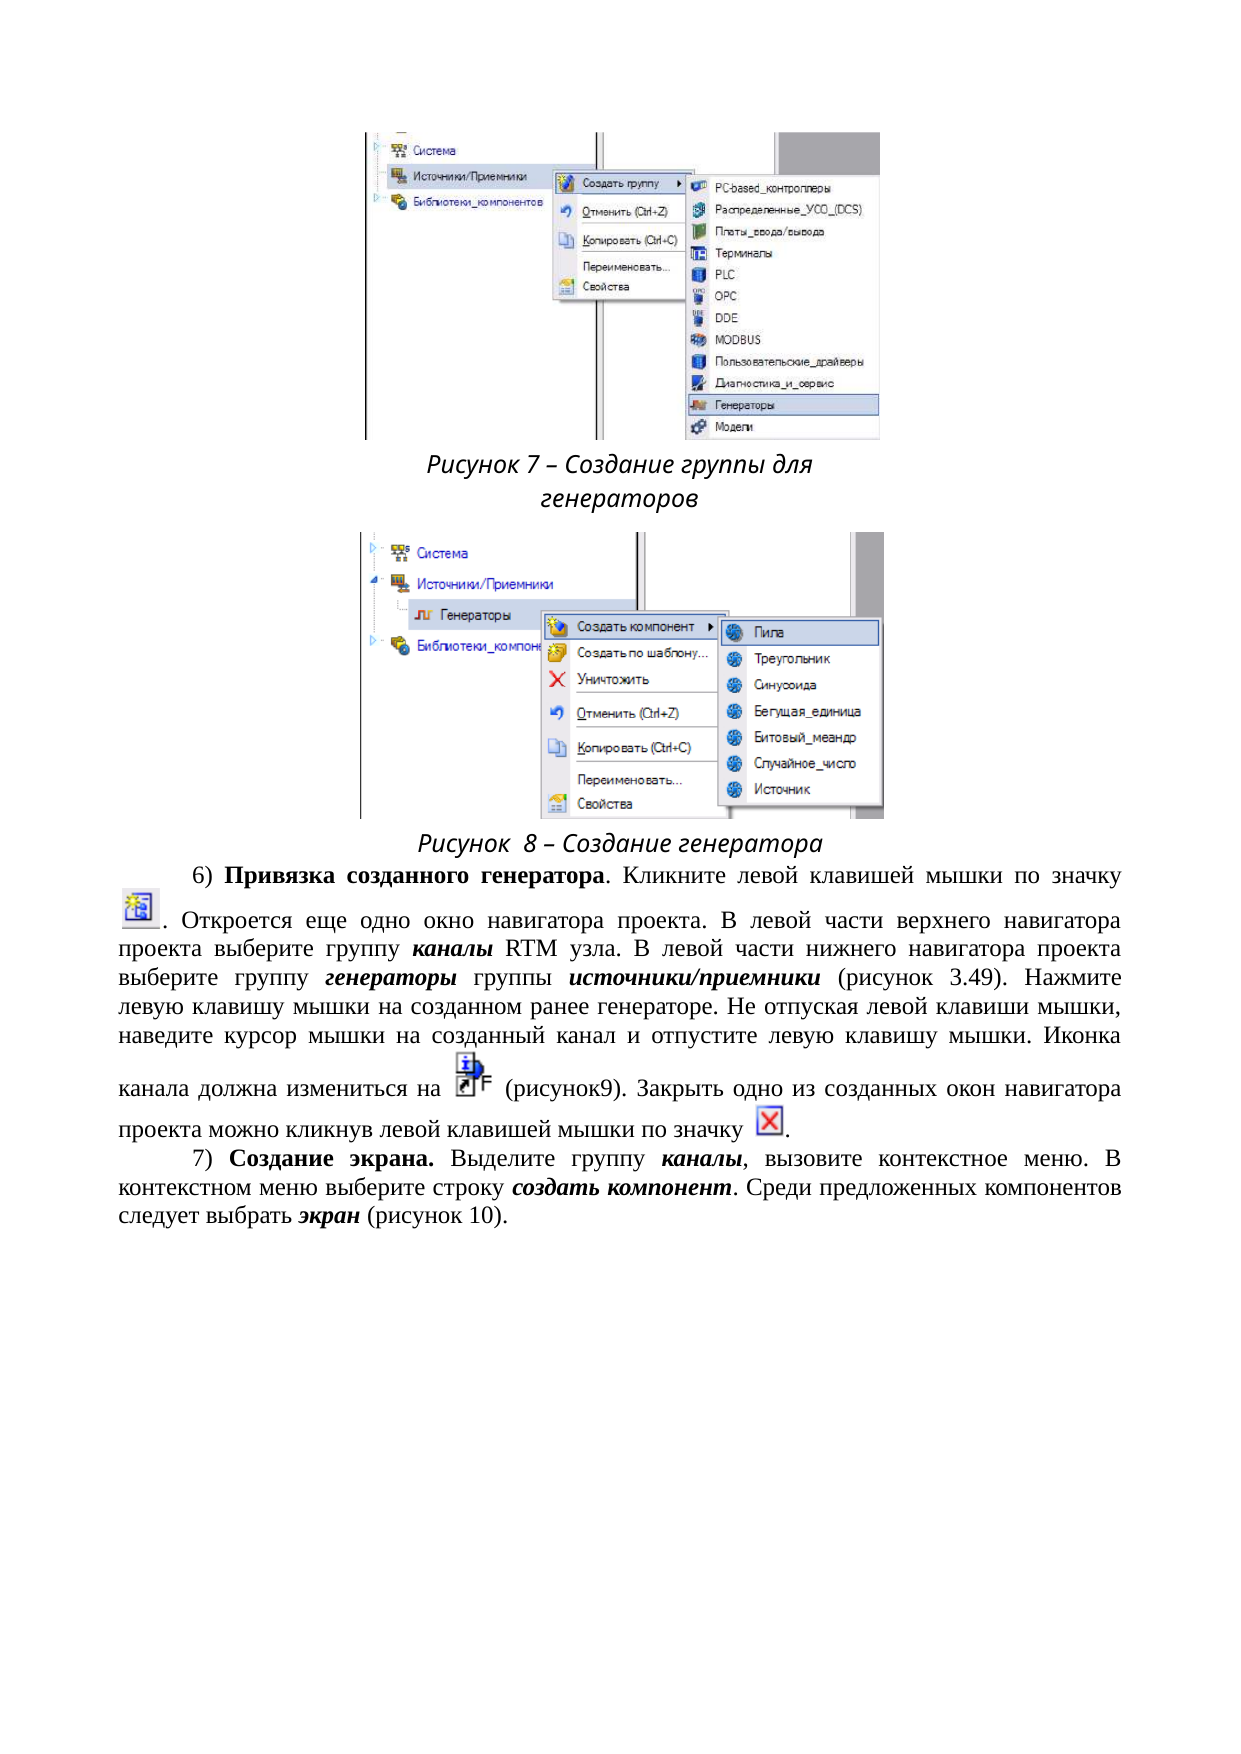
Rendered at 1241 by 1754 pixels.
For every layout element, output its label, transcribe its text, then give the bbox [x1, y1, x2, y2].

text Рисунок 7 – Создание группы для генераторов [358, 440, 884, 515]
picture [358, 130, 884, 440]
text 7) Создание экрана. Выделите группу каналы, вызовите контекстное меню. В контекстном меню выберите строку создать компонент. Среди предложенных компонентов следует выбрать экран (рисунок 10). [118, 1143, 1122, 1229]
picture [121, 888, 161, 929]
picture [357, 532, 886, 819]
picture [753, 1102, 785, 1138]
text 6) Привязка созданного генератора. Кликните левой клавишей мышки по значку . Откроется еще одно окно навигатора проекта. В левой части верхнего навигатора проекта выберите группу каналы RTM узла. В левой части нижнего навигатора проекта выберите группу генераторы группы источники/приемники (рисунок 3.49). Нажмите левую клавишу мышки на созданном ранее генераторе. Не отпуская левой клавиши мышки, наведите курсор мышки на созданный канал и отпустите левую клавишу мышки. Иконка канала должна измениться на (рисунок9). Закрыть одно из созданных окон навигатора проекта можно кликнув левой клавишей мышки по значку . [118, 860, 1122, 1143]
picture [453, 1048, 505, 1097]
text Рисунок 8 – Создание генератора [358, 819, 885, 860]
